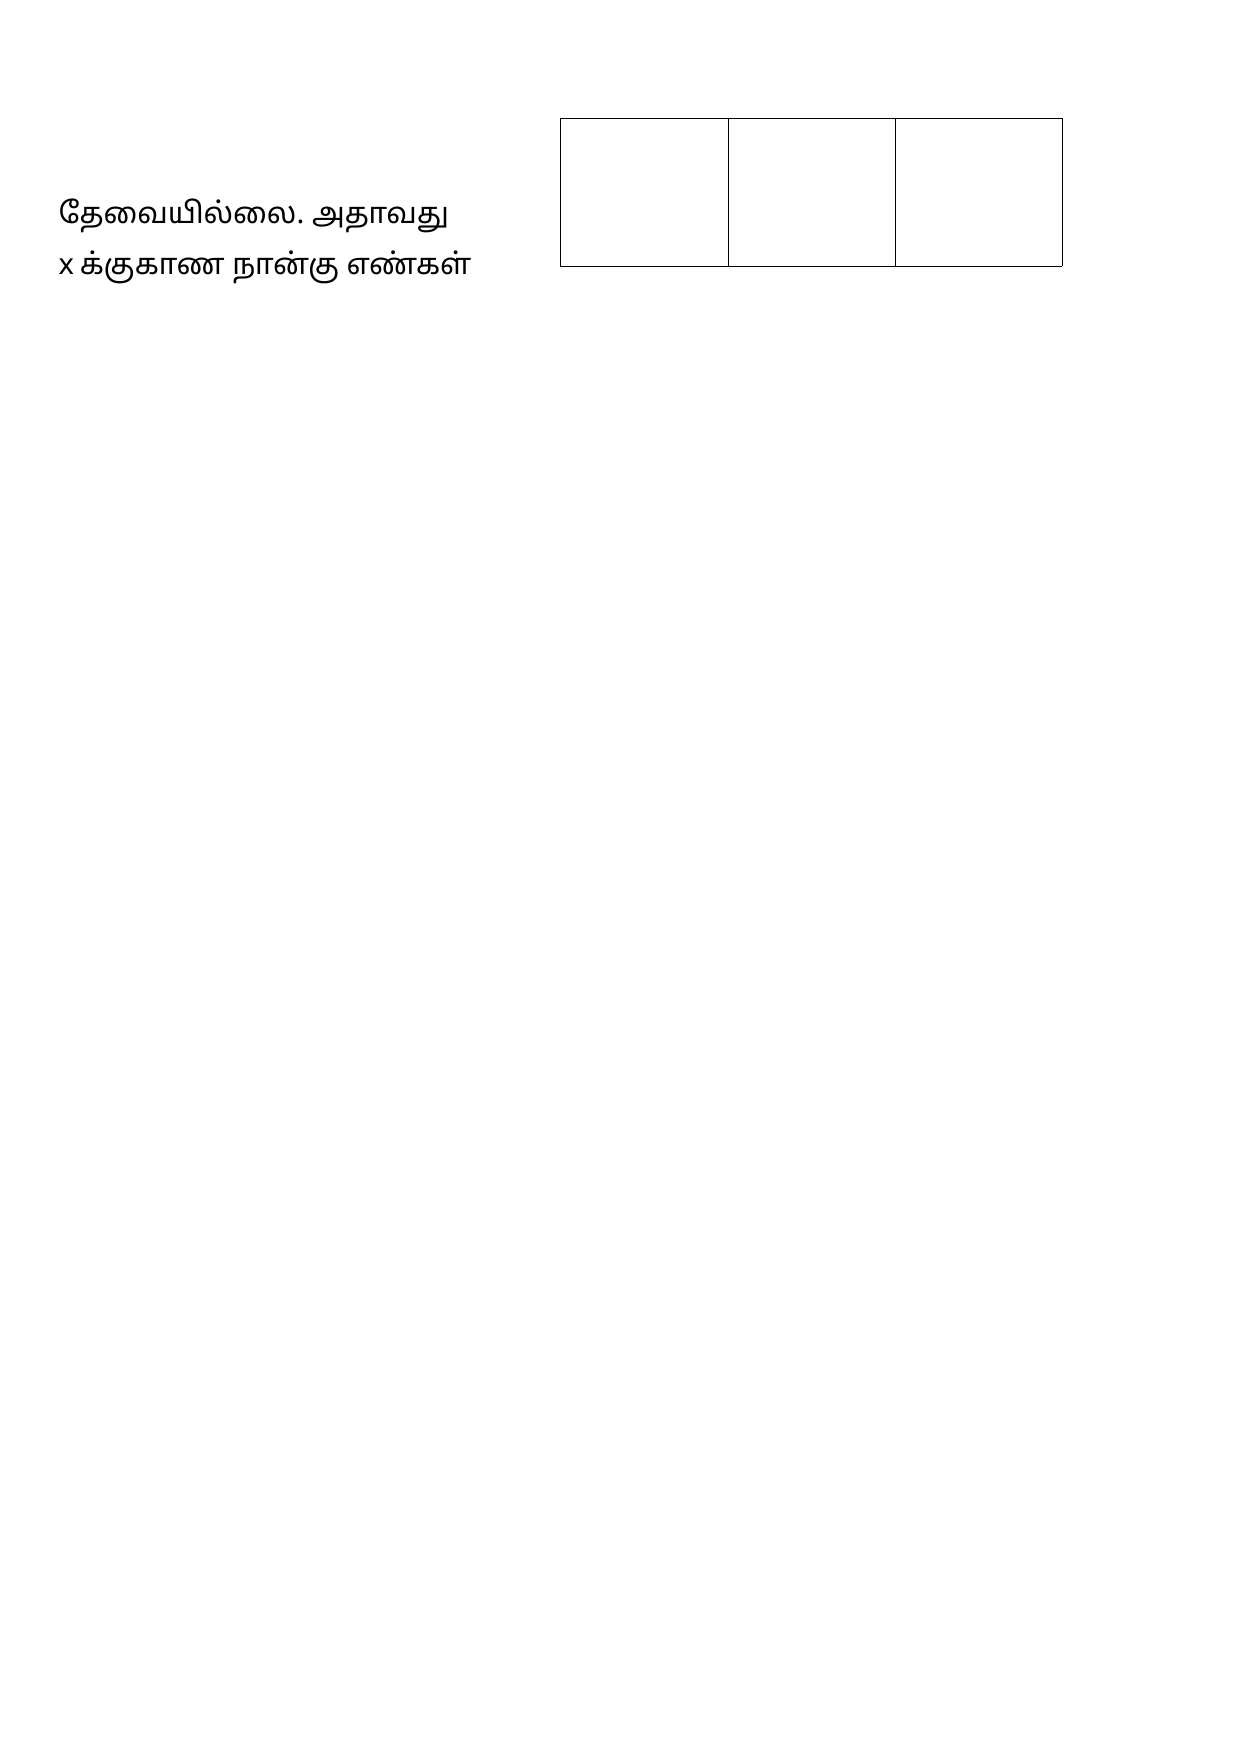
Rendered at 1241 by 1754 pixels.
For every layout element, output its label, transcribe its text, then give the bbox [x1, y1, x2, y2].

table_header சரிவு மாறாமல் இருக்குமாயின் நேருறவென்றும், இல்லையெனில் வரியுறவென்றும் கொள்க. பின்குறிப்பு: இரண்டு இணைகளுக்காண இடைவெளியும், இணைக்களுக்குள் இருக்கும் இடைவெளியும் ஒன்றாய் இருக்கவேண்டும் என்று தேவையில்லை. அதாவது xக்குகாண நான்கு எண்கள் இப்படியும் இருக்கலாம். [58, 118, 560, 266]
table_cell [729, 119, 895, 266]
table_cell [896, 119, 1062, 266]
table_cell [561, 119, 728, 266]
